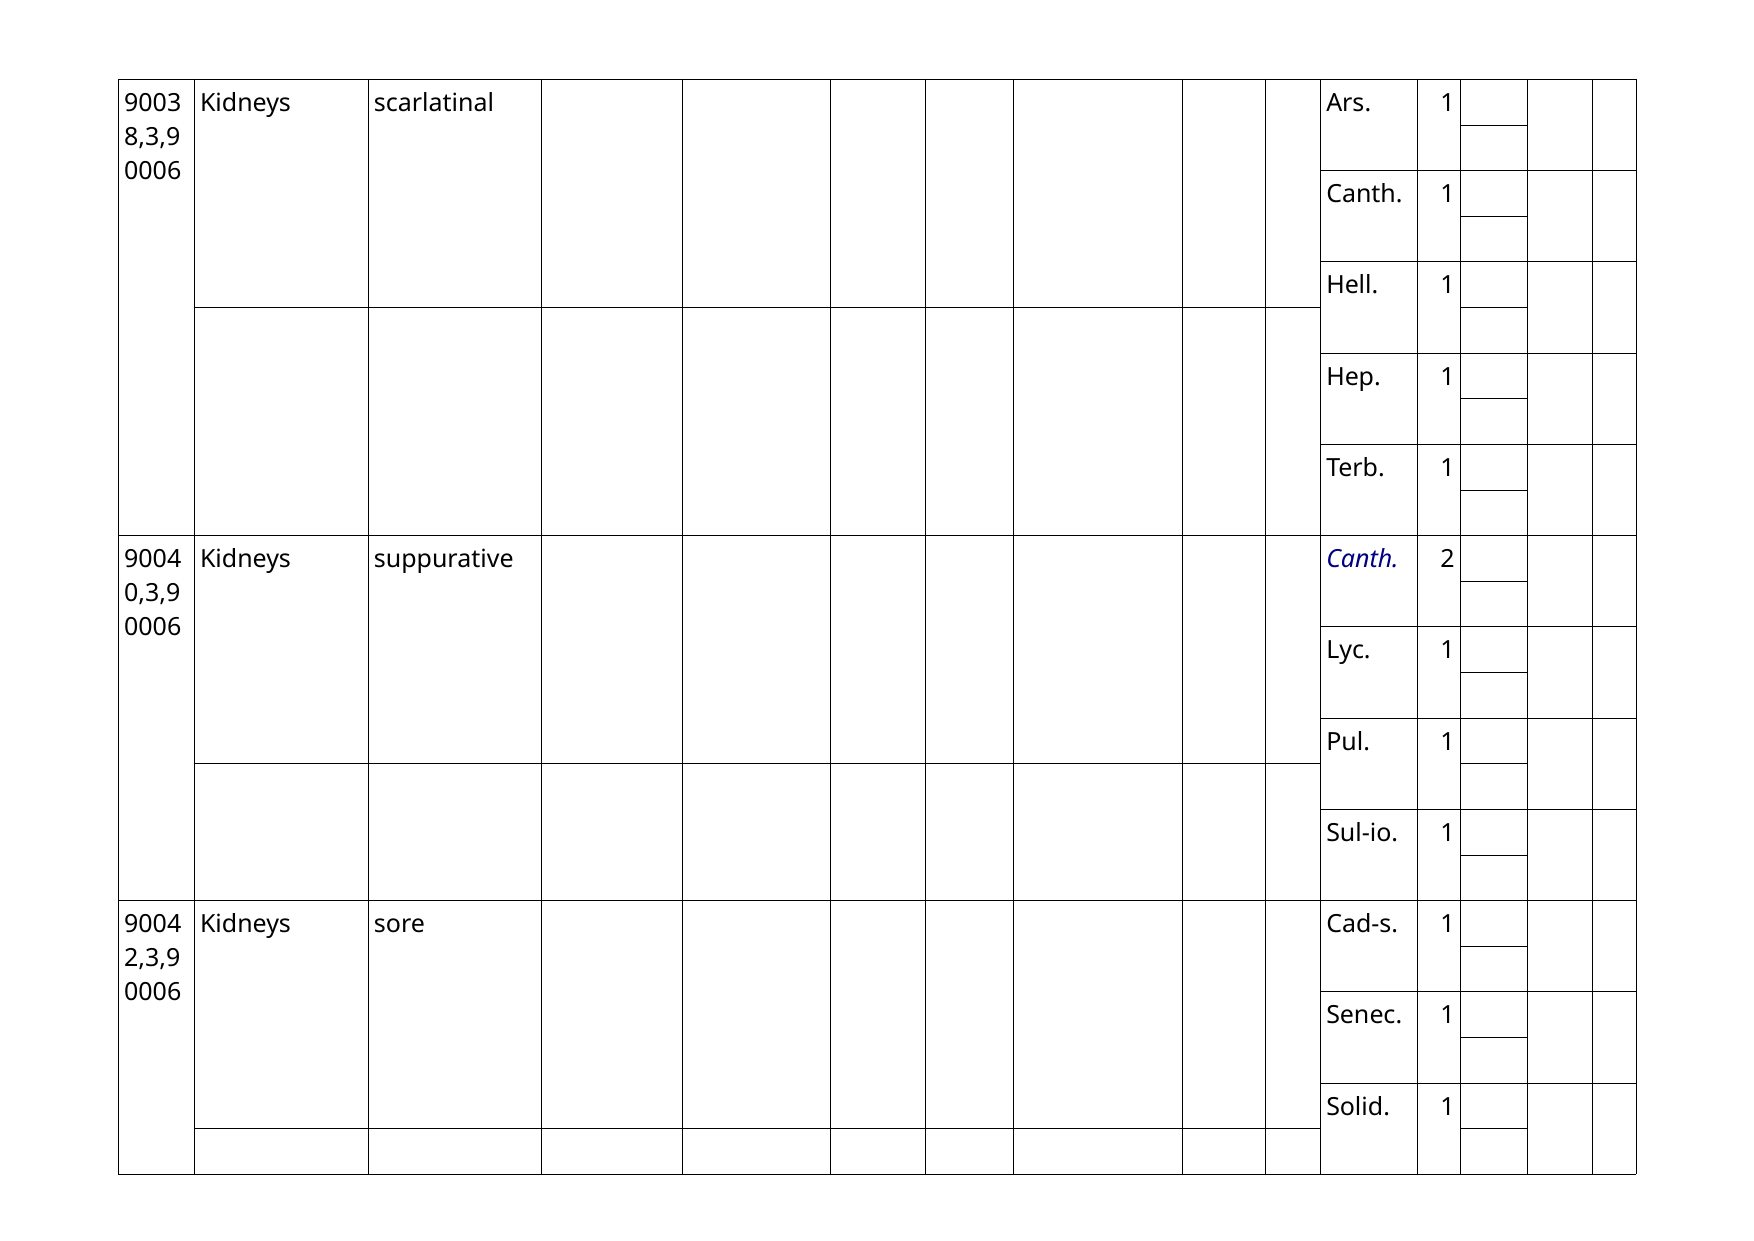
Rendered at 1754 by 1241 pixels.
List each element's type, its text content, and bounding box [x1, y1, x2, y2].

table_cell [1461, 764, 1527, 809]
table_cell [831, 80, 925, 307]
table_cell [195, 1129, 368, 1174]
table_cell Terb. [1321, 445, 1417, 535]
table_cell Pul. [1321, 719, 1417, 809]
table_cell suppurative [369, 536, 541, 763]
table_cell 1 [1418, 901, 1460, 991]
table_cell [683, 1129, 830, 1174]
table_cell 1 [1418, 80, 1460, 170]
table_cell [926, 308, 1013, 535]
table_cell [1266, 308, 1320, 535]
table_cell [1461, 445, 1527, 489]
table_cell [926, 901, 1013, 1128]
table_cell [926, 764, 1013, 900]
table_cell [683, 536, 830, 763]
table_cell [1014, 536, 1182, 763]
table_cell [1266, 536, 1320, 763]
table_cell [1183, 764, 1265, 900]
table_cell [1183, 308, 1265, 535]
table_cell [1461, 354, 1527, 398]
table_cell [1461, 217, 1527, 261]
table_cell [195, 308, 368, 535]
table_cell [1461, 399, 1527, 444]
table_cell [831, 901, 925, 1128]
table_cell [1461, 627, 1527, 672]
table_cell [1014, 308, 1182, 535]
table_cell Kidneys [195, 80, 368, 307]
table_cell sore [369, 901, 541, 1128]
table_cell [1461, 947, 1527, 991]
table_cell [1593, 992, 1636, 1083]
table_cell [1593, 627, 1636, 718]
table_cell [683, 764, 830, 900]
table_cell 1 [1418, 262, 1460, 353]
table_cell [1461, 992, 1527, 1037]
table_cell [1528, 171, 1592, 261]
table_cell 90040,3,90006 [119, 536, 194, 900]
table_cell Lyc. [1321, 627, 1417, 718]
table_cell 1 [1418, 992, 1460, 1083]
table_cell 1 [1418, 627, 1460, 718]
table_cell [1461, 1038, 1527, 1083]
table_cell [926, 536, 1013, 763]
table_cell 2 [1418, 536, 1460, 626]
table_cell [195, 764, 368, 900]
table_cell [1528, 901, 1592, 991]
table_cell [1461, 491, 1527, 535]
table_cell [1528, 1084, 1592, 1174]
table_cell [1014, 1129, 1182, 1174]
table_cell 1 [1418, 171, 1460, 261]
table_cell [1461, 80, 1527, 124]
table_cell [542, 80, 682, 307]
table_cell Cad-s. [1321, 901, 1417, 991]
table_cell [369, 764, 541, 900]
table_cell [1528, 445, 1592, 535]
table_cell [1461, 1129, 1527, 1174]
table_cell [1593, 80, 1636, 170]
table_cell [1528, 719, 1592, 809]
table_cell [1461, 536, 1527, 581]
table_cell [1461, 719, 1527, 763]
table_cell [1528, 992, 1592, 1083]
table_cell [1461, 582, 1527, 626]
table_cell [369, 1129, 541, 1174]
table_cell [1461, 126, 1527, 170]
table_cell [542, 1129, 682, 1174]
table_cell [1528, 262, 1592, 353]
table_cell Senec. [1321, 992, 1417, 1083]
table_cell [1266, 764, 1320, 900]
table_cell [831, 536, 925, 763]
table_cell [1183, 901, 1265, 1128]
table_cell [1014, 80, 1182, 307]
table_cell [1528, 627, 1592, 718]
table_cell [1528, 80, 1592, 170]
table_cell 1 [1418, 719, 1460, 809]
table_cell [683, 901, 830, 1128]
table_cell [926, 1129, 1013, 1174]
table_cell [831, 1129, 925, 1174]
table_cell [1593, 445, 1636, 535]
table_cell 90038,3,90006 [119, 80, 194, 535]
table_cell 1 [1418, 810, 1460, 900]
table_cell [1266, 901, 1320, 1128]
table_cell 1 [1418, 354, 1460, 444]
table_cell [1461, 901, 1527, 946]
table_cell [542, 764, 682, 900]
table_cell [1461, 262, 1527, 307]
table_cell Solid. [1321, 1084, 1417, 1174]
table_cell [1461, 673, 1527, 718]
table_cell [926, 80, 1013, 307]
table_cell [1528, 810, 1592, 900]
table_cell [542, 901, 682, 1128]
table_cell [1183, 1129, 1265, 1174]
table_cell [1461, 171, 1527, 216]
table_cell Sul-io. [1321, 810, 1417, 900]
table_cell Kidneys [195, 901, 368, 1128]
table_cell [542, 308, 682, 535]
table_cell [1593, 719, 1636, 809]
table_cell [683, 80, 830, 307]
table_cell [1593, 810, 1636, 900]
table_cell [683, 308, 830, 535]
table_cell [1461, 856, 1527, 900]
table_cell Hell. [1321, 262, 1417, 353]
table_cell [1593, 1084, 1636, 1174]
table_cell 1 [1418, 1084, 1460, 1174]
table_cell [1183, 536, 1265, 763]
table_cell [1593, 262, 1636, 353]
table_cell Hep. [1321, 354, 1417, 444]
table_cell [1183, 80, 1265, 307]
table_cell [542, 536, 682, 763]
table_cell 1 [1418, 445, 1460, 535]
table_cell [1593, 354, 1636, 444]
table_cell [1461, 308, 1527, 353]
table_cell Ars. [1321, 80, 1417, 170]
table_cell [1593, 901, 1636, 991]
table_cell [1461, 810, 1527, 854]
table_cell [1528, 536, 1592, 626]
table_cell [831, 308, 925, 535]
table_cell [1593, 536, 1636, 626]
table_cell [1593, 171, 1636, 261]
table_cell [1528, 354, 1592, 444]
table_cell [831, 764, 925, 900]
table_cell Canth. [1321, 171, 1417, 261]
table_cell [1014, 764, 1182, 900]
table_cell 90042,3,90006 [119, 901, 194, 1174]
table_cell [1014, 901, 1182, 1128]
table_cell scarlatinal [369, 80, 541, 307]
table_cell Canth. [1321, 536, 1417, 626]
table_cell [1266, 1129, 1320, 1174]
table_cell Kidneys [195, 536, 368, 763]
table_cell [1266, 80, 1320, 307]
table_cell [369, 308, 541, 535]
table_cell [1461, 1084, 1527, 1128]
